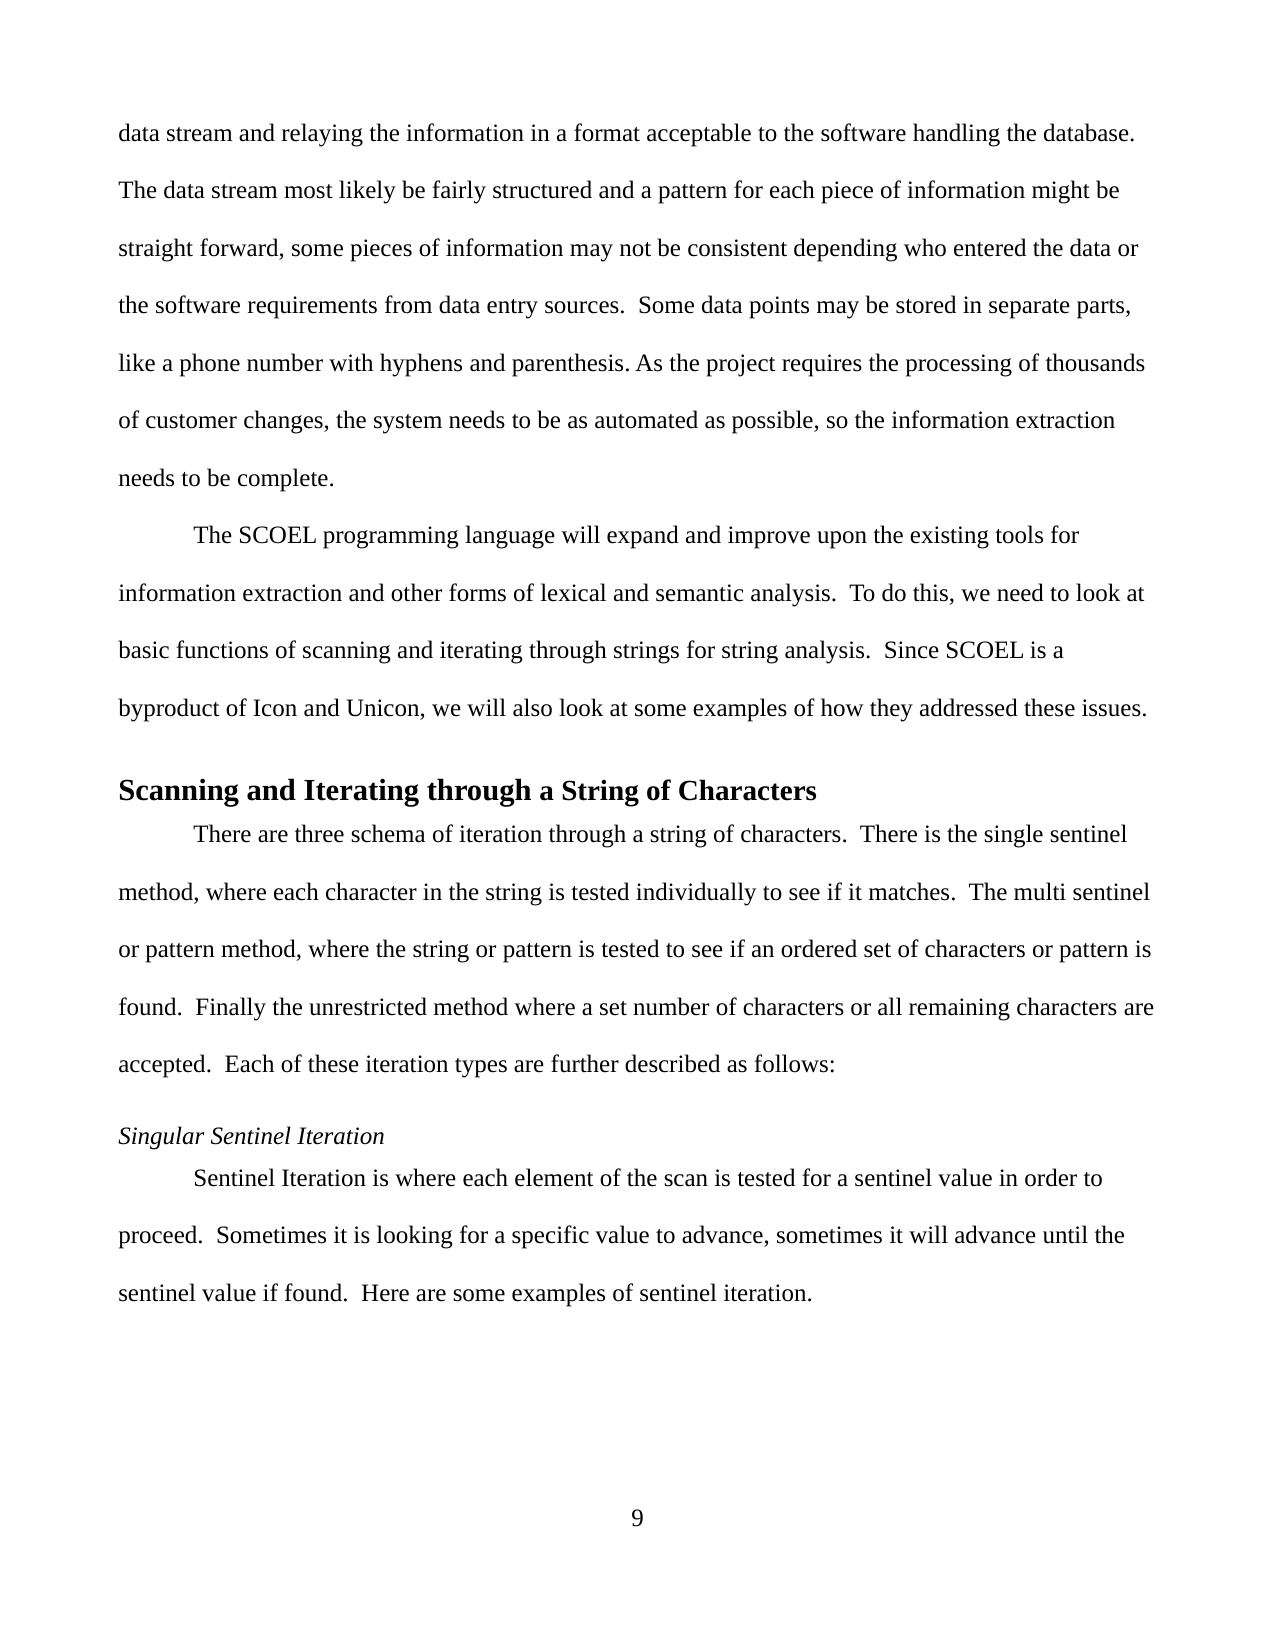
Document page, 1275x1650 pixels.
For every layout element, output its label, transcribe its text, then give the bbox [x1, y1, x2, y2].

subtitle Scanning and Iterating through a String of Characters [118, 771, 1157, 807]
text There are three schema of iteration through a string of characters. There is the single sentinel method, where each character in the string is tested individually to see if it matches. The multi sentinel or pattern method, where the string or pattern is tested to see if an ordered set of characters or pattern is found. Finally the unrestricted method where a set number of characters or all remaining characters are accepted. Each of these iteration types are further described as follows: [118, 819, 1157, 1078]
subtitle Singular Sentinel Iteration [118, 1121, 1157, 1150]
text data stream and relaying the information in a format acceptable to the software handling the database. The data stream most likely be fairly structured and a pattern for each piece of information might be straight forward, some pieces of information may not be consistent depending who entered the data or the software requirements from data entry sources. Some data points may be stored in separate parts, like a phone number with hyphens and parenthesis. As the project requires the processing of thousands of customer changes, the system needs to be as automated as possible, so the information extraction needs to be complete. [118, 118, 1157, 492]
text Sentinel Iteration is where each element of the scan is tested for a sentinel value in order to proceed. Sometimes it is looking for a specific value to advance, sometimes it will advance until the sentinel value if found. Here are some examples of sentinel iteration. [118, 1163, 1157, 1306]
text The SCOEL programming language will expand and improve upon the existing tools for information extraction and other forms of lexical and semantic analysis. To do this, we need to look at basic functions of scanning and iterating through strings for string analysis. Since SCOEL is a byproduct of Icon and Unicon, we will also look at some examples of how they addressed these issues. [118, 521, 1157, 722]
